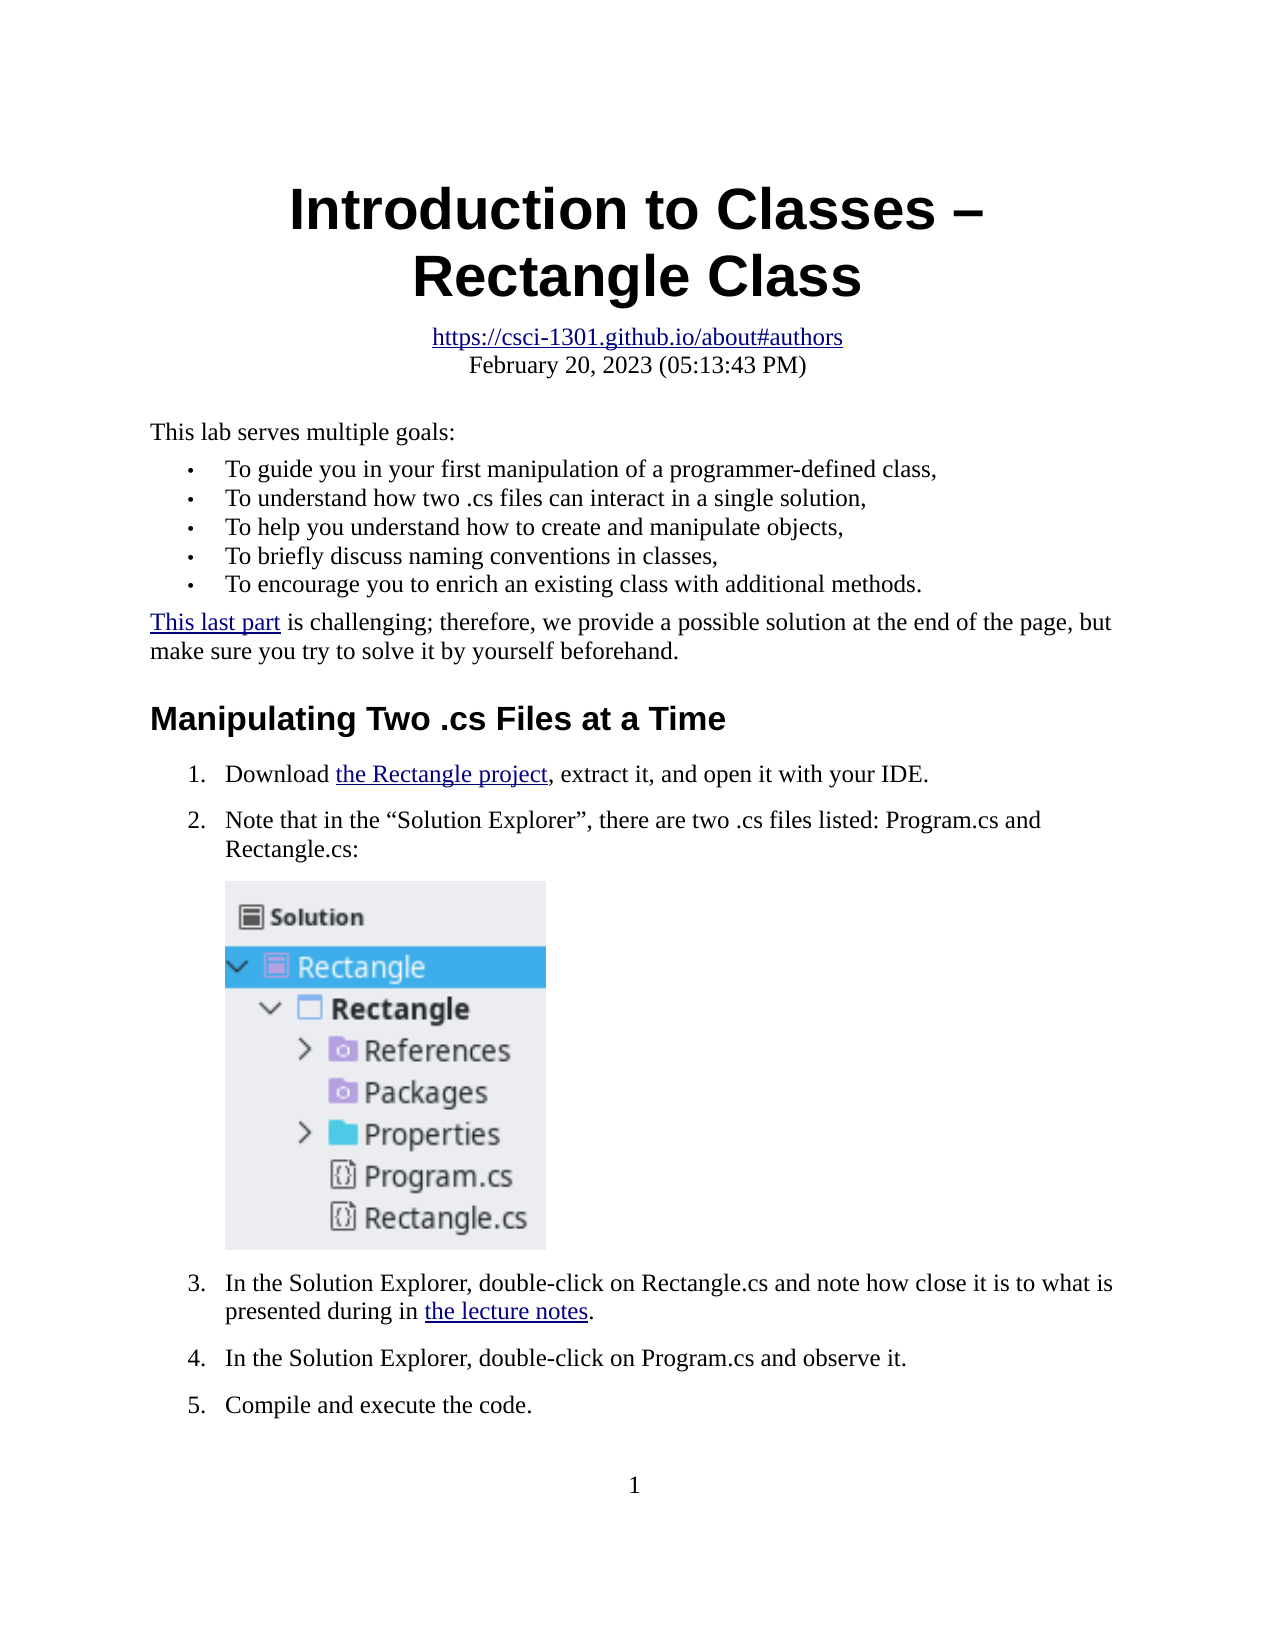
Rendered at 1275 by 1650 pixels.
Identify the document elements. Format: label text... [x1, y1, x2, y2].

list In the Solution Explorer, double-click on Program.cs and observe it. [187, 1343, 1125, 1372]
text This lab serves multiple goals: [150, 417, 1125, 446]
list Compile and execute the code. [187, 1390, 1125, 1418]
list Note that in the “Solution Explorer”, there are two .cs files listed: Program.cs and Rectangle.cs: [187, 806, 1125, 863]
text This last part is challenging; therefore, we provide a possible solution at the end of the page, but make sure you try to solve it by yourself beforehand. [150, 607, 1125, 665]
list Download the Rectangle project, extract it, and open it with your IDE. [187, 759, 1125, 788]
title Introduction to Classes – Rectangle Class [150, 175, 1125, 309]
list To understand how two .cs files can interact in a single solution, [187, 483, 1125, 512]
list In the Solution Explorer, double-click on Rectangle.cs and note how close it is to what is presented during in the lecture notes. [187, 1268, 1125, 1325]
text February 20, 2023 (05:13:43 PM) [150, 350, 1125, 379]
list To help you understand how to create and manipulate objects, [187, 512, 1125, 541]
subtitle Manipulating Two .cs Files at a Time [150, 699, 1125, 737]
text https://csci-1301.github.io/about#authors [150, 322, 1125, 350]
list To guide you in your first manipulation of a programmer-defined class, [187, 454, 1125, 483]
picture [225, 881, 546, 1250]
list To briefly discuss naming conventions in classes, [187, 541, 1125, 569]
list To encourage you to enrich an existing class with additional methods. [187, 569, 1125, 598]
